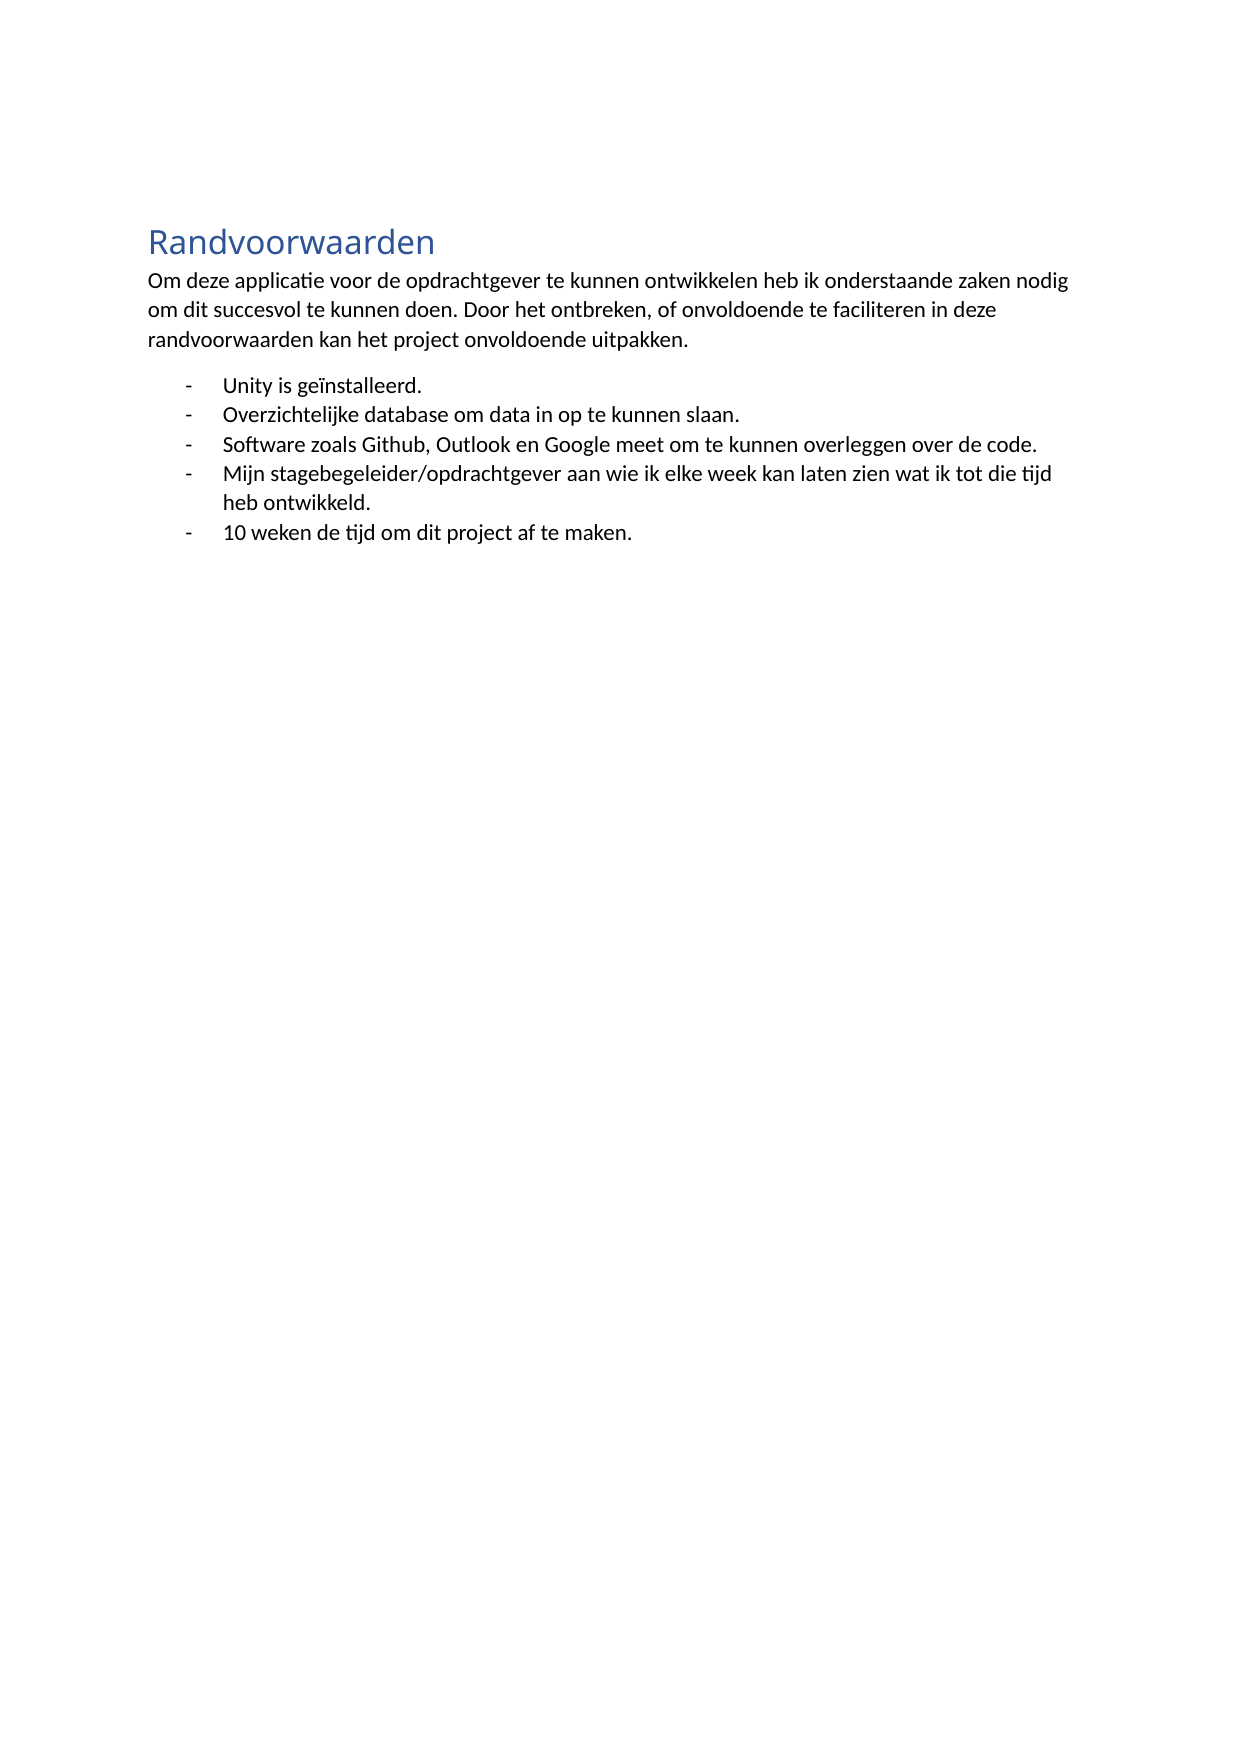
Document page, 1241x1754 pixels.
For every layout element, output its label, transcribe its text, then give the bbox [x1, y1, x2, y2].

list Mijn stagebegeleider/opdrachtgever aan wie ik elke week kan laten zien wat ik tot die tijd heb ontwikkeld. [185, 459, 1093, 517]
list Software zoals Github, Outlook en Google meet om te kunnen overleggen over de code. [185, 430, 1093, 458]
list Unity is geïnstalleerd. [185, 371, 1093, 399]
subtitle Randvoorwaarden [148, 219, 1093, 264]
text Om deze applicatie voor de opdrachtgever te kunnen ontwikkelen heb ik onderstaande zaken nodig om dit succesvol te kunnen doen. Door het ontbreken, of onvoldoende te faciliteren in deze randvoorwaarden kan het project onvoldoende uitpakken. [148, 266, 1093, 353]
list Overzichtelijke database om data in op te kunnen slaan. [185, 400, 1093, 428]
list 10 weken de tijd om dit project af te maken. [185, 518, 1093, 546]
